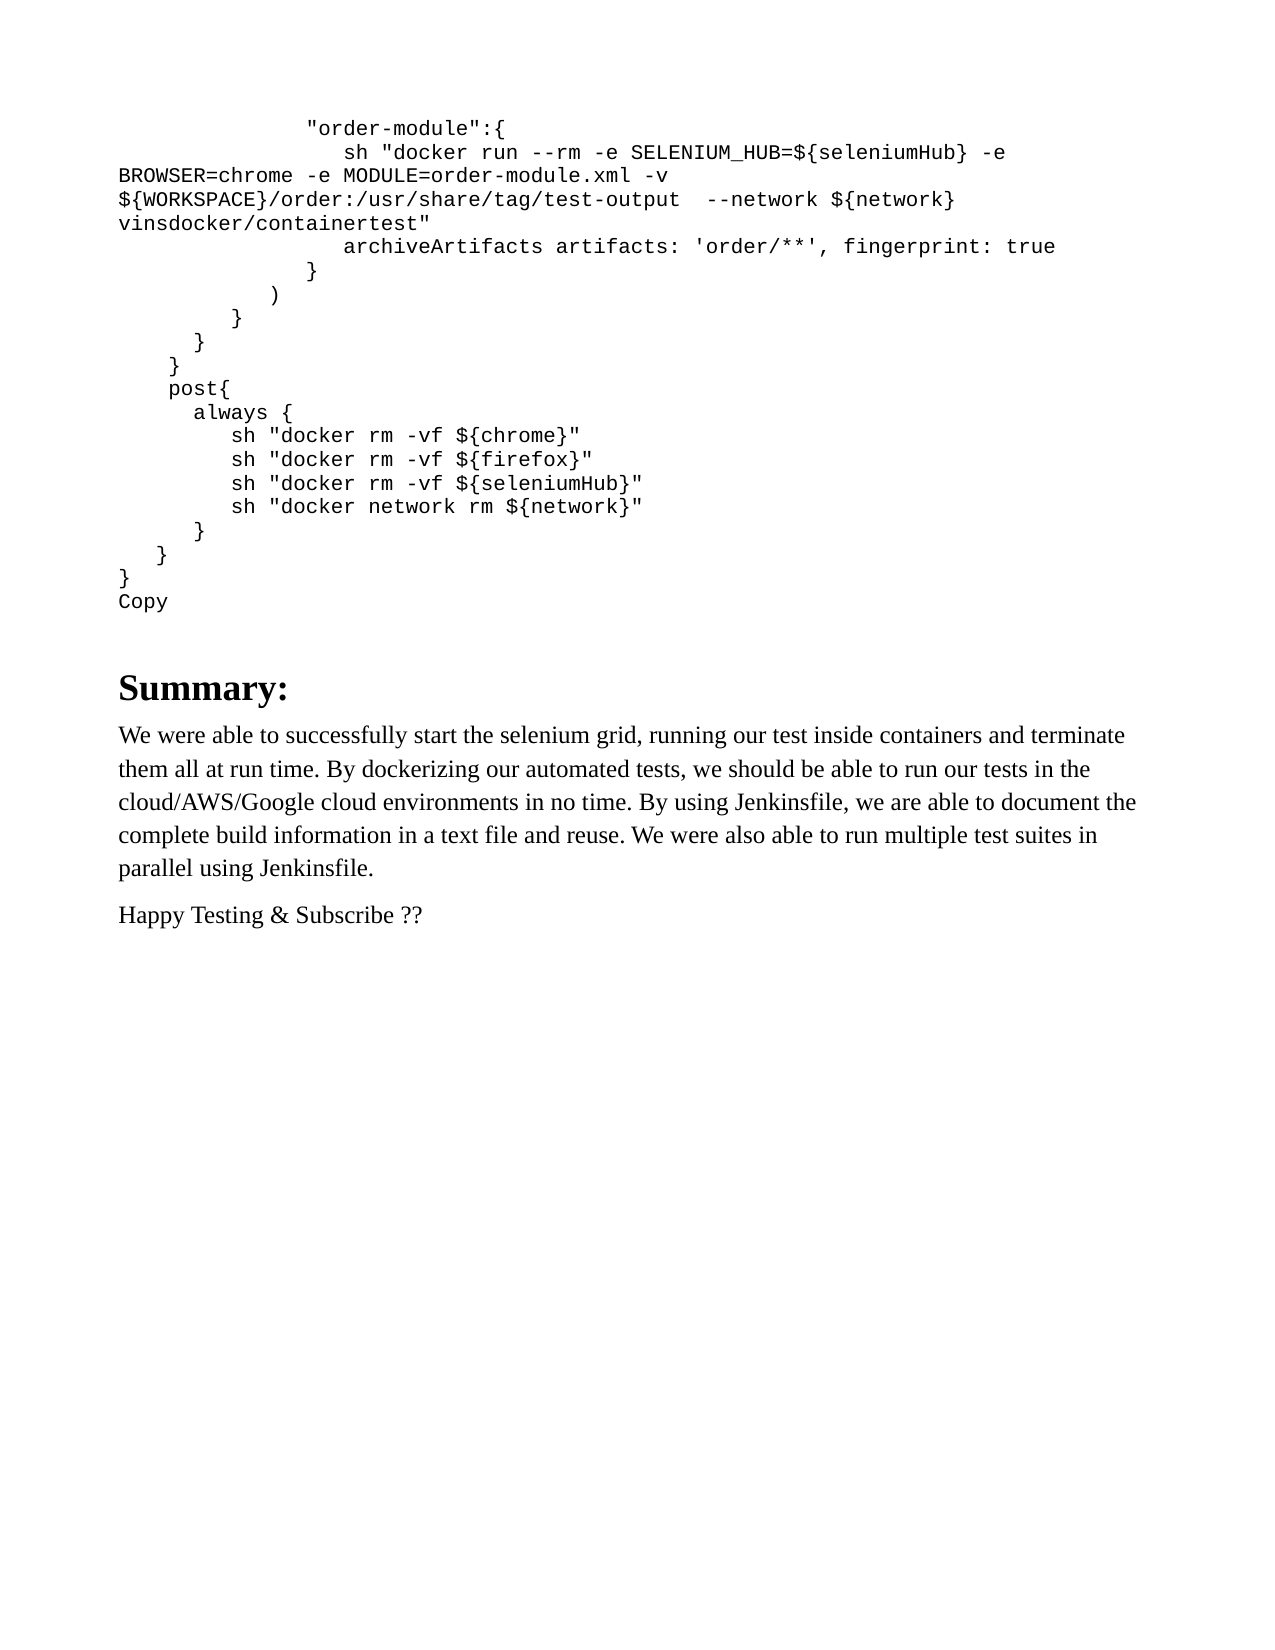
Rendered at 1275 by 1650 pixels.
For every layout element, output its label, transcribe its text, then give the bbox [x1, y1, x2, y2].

text } [118, 544, 1157, 567]
text } [118, 331, 1157, 354]
text Happy Testing & Subscribe ?? [118, 900, 1157, 929]
text always { [118, 402, 1157, 426]
text sh "docker rm -vf ${firefox}" [118, 449, 1157, 473]
text } [118, 567, 1157, 591]
text sh "docker rm -vf ${chrome}" [118, 426, 1157, 449]
text } [118, 307, 1157, 331]
text Copy [118, 591, 1157, 615]
text "order-module":{ [118, 118, 1157, 142]
text } [118, 260, 1157, 284]
text } [118, 520, 1157, 544]
text archiveArtifacts artifacts: 'order/**', fingerprint: true [118, 236, 1157, 260]
text ) [118, 284, 1157, 307]
text We were able to successfully start the selenium grid, running our test inside containers and terminate them all at run time. By dockerizing our automated tests, we should be able to run our tests in the cloud/AWS/Google cloud environments in no time. By using Jenkinsfile, we are able to document the complete build information in a text file and reuse. We were also able to run multiple test suites in parallel using Jenkinsfile. [118, 721, 1157, 881]
text sh "docker network rm ${network}" [118, 496, 1157, 520]
subtitle Summary: [118, 665, 1157, 708]
text sh "docker run --rm -e SELENIUM_HUB=${seleniumHub} -e BROWSER=chrome -e MODULE=order-module.xml -v ${WORKSPACE}/order:/usr/share/tag/test-output --network ${network} vinsdocker/containertest" [118, 142, 1157, 236]
text sh "docker rm -vf ${seleniumHub}" [118, 473, 1157, 496]
text } [118, 354, 1157, 378]
text post{ [118, 378, 1157, 402]
